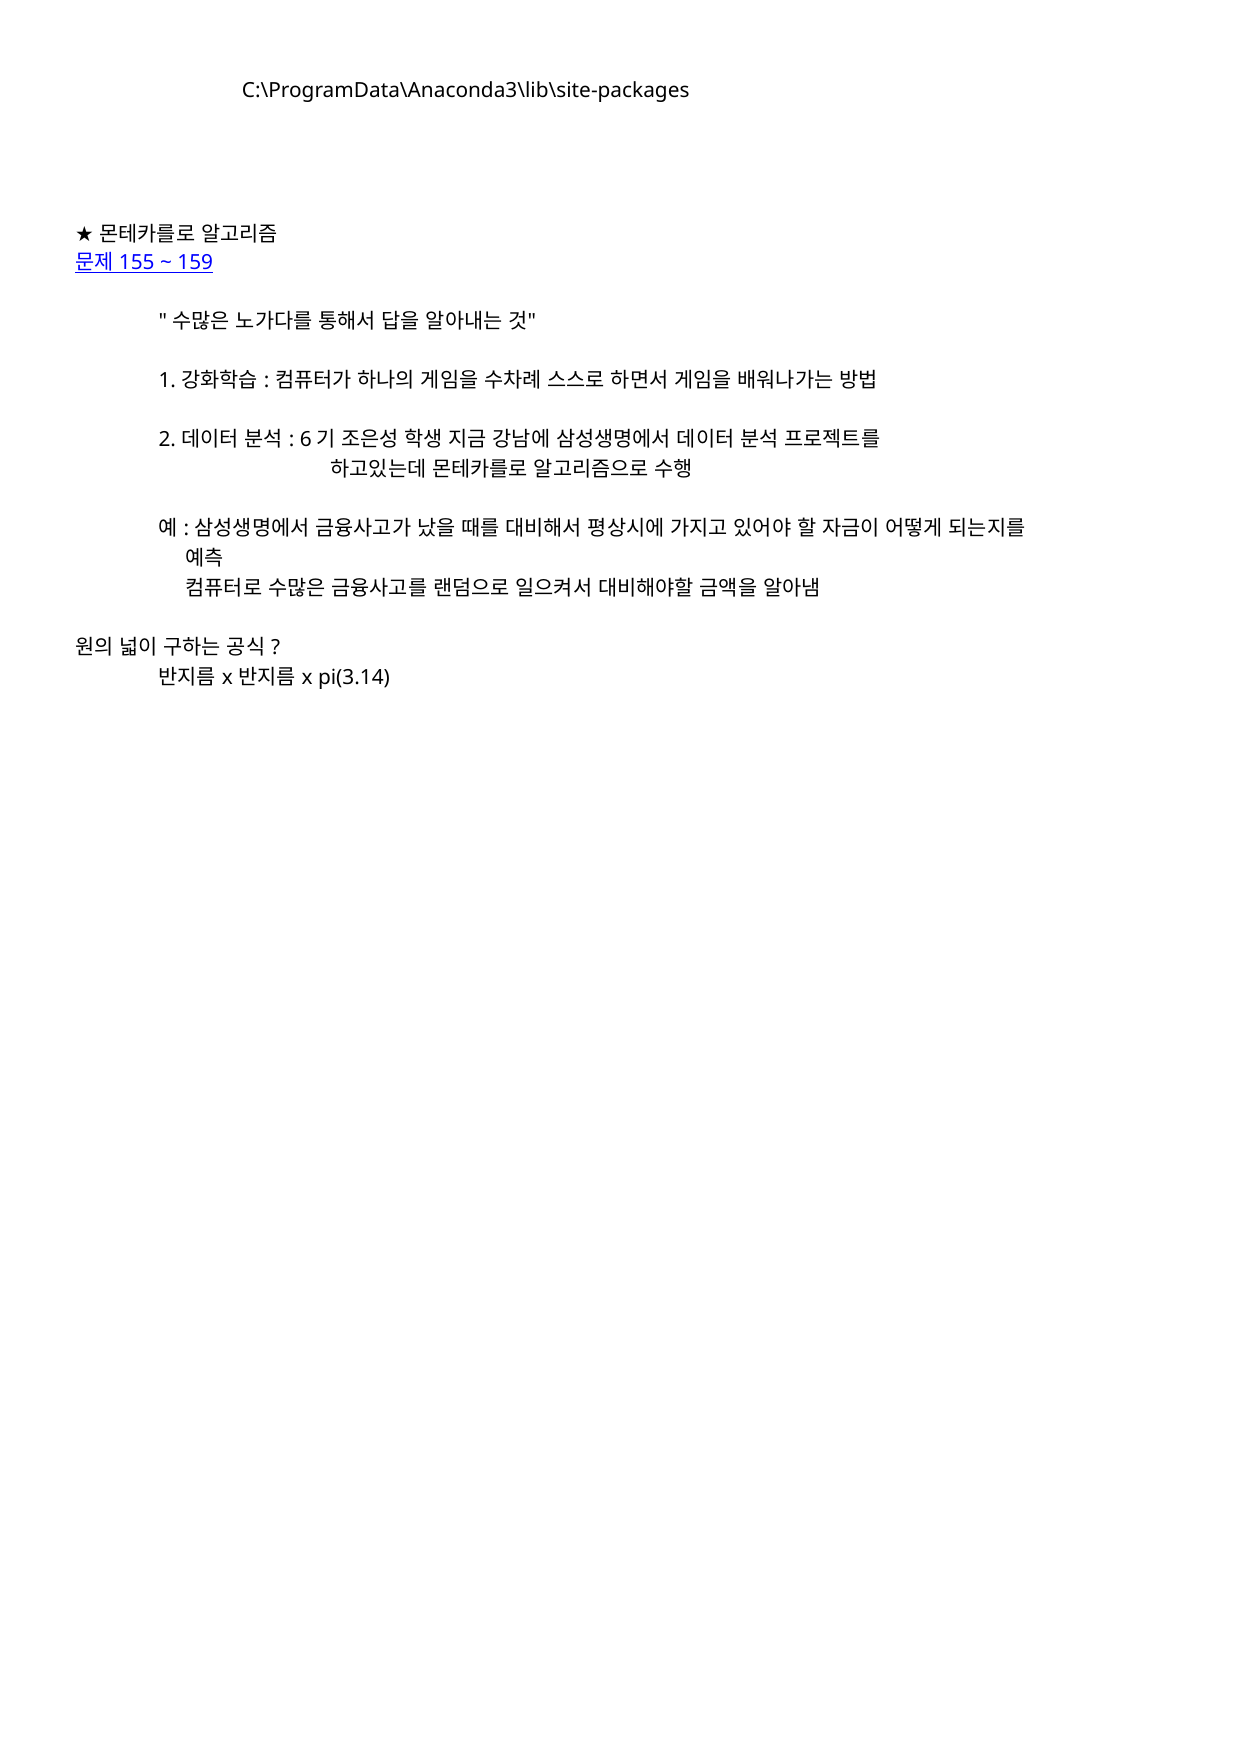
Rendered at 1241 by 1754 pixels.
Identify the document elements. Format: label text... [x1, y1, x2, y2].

text " 수많은 노가다를 통해서 답을 알아내는 것" [75, 304, 1165, 335]
text 원의 넓이 구하는 공식 ? [75, 630, 1165, 661]
text 반지름 x 반지름 x pi(3.14) [75, 661, 1165, 691]
text 1. 강화학습 : 컴퓨터가 하나의 게임을 수차례 스스로 하면서 게임을 배워나가는 방법 [75, 363, 1165, 393]
text 컴퓨터로 수많은 금융사고를 랜덤으로 일으켜서 대비해야할 금액을 알아냄 [75, 572, 1165, 602]
text 예측 [75, 541, 1165, 572]
text C:\ProgramData\Anaconda3\lib\site-packages [75, 75, 1165, 103]
text 예 : 삼성생명에서 금융사고가 났을 때를 대비해서 평상시에 가지고 있어야 할 자금이 어떻게 되는지를 [75, 511, 1165, 541]
text 문제 155 ~ 159 [75, 247, 1165, 276]
text 2. 데이터 분석 : 6기 조은성 학생 지금 강남에 삼성생명에서 데이터 분석 프로젝트를 [75, 422, 1165, 452]
text 하고있는데 몬테카를로 알고리즘으로 수행 [75, 452, 1165, 482]
text ★ 몬테카를로 알고리즘 [75, 217, 1165, 247]
